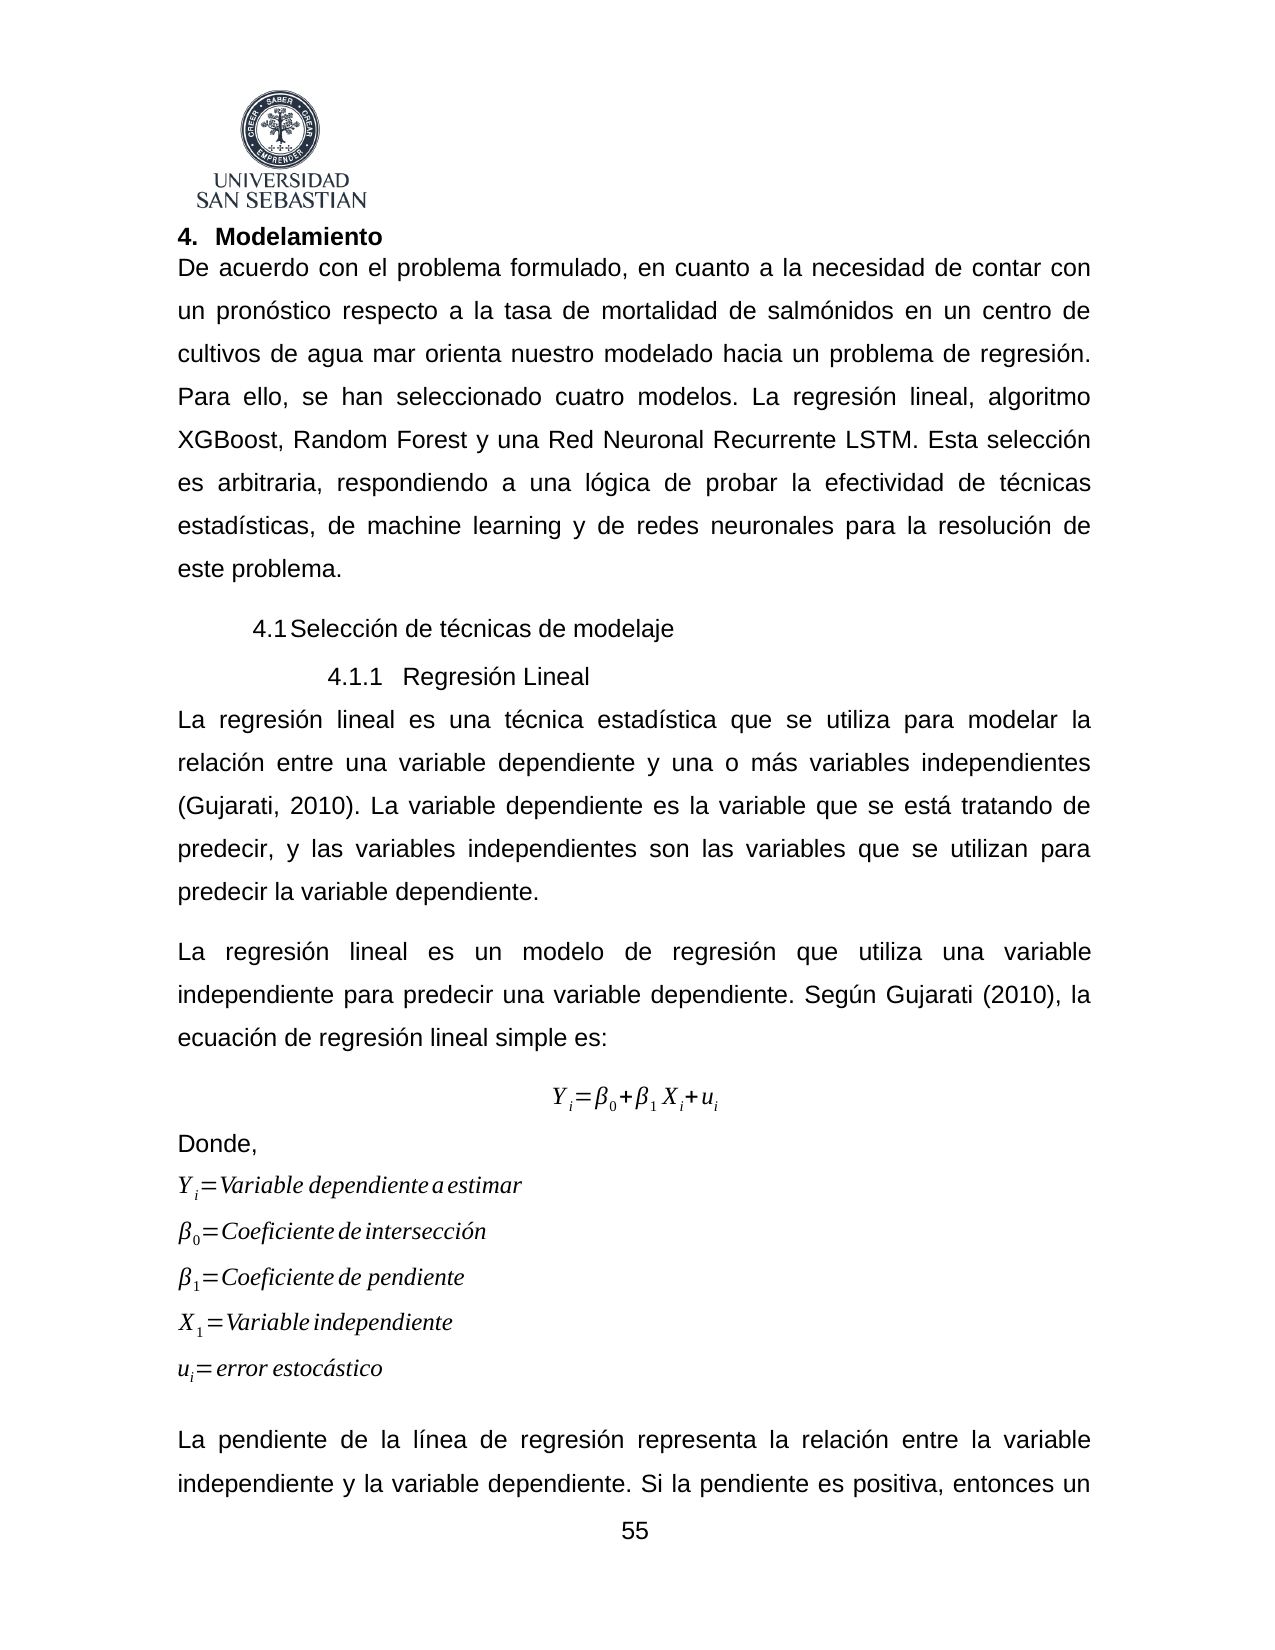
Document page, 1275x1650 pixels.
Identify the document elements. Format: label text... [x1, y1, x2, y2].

subtitle Regresión Lineal [327, 662, 1093, 690]
text Donde, [177, 1129, 1093, 1157]
picture [177, 76, 387, 222]
text La regresión lineal es un modelo de regresión que utiliza una variable independiente para predecir una variable dependiente. Según Gujarati (2010), la ecuación de regresión lineal simple es: [177, 937, 1093, 1052]
text La pendiente de la línea de regresión representa la relación entre la variable independiente y la variable dependiente. Si la pendiente es positiva, entonces un [177, 1426, 1093, 1497]
subtitle Selección de técnicas de modelaje [252, 614, 1093, 643]
subtitle Modelamiento [177, 222, 1093, 250]
text De acuerdo con el problema formulado, en cuanto a la necesidad de contar con un pronóstico respecto a la tasa de mortalidad de salmónidos en un centro de cultivos de agua mar orienta nuestro modelado hacia un problema de regresión. Para ello, se han seleccionado cuatro modelos. La regresión lineal, algoritmo XGBoost, Random Forest y una Red Neuronal Recurrente LSTM. Esta selección es arbitraria, respondiendo a una lógica de probar la efectividad de técnicas estadísticas, de machine learning y de redes neuronales para la resolución de este problema. [177, 253, 1093, 583]
text La regresión lineal es una técnica estadística que se utiliza para modelar la relación entre una variable dependiente y una o más variables independientes (Gujarati, 2010). La variable dependiente es la variable que se está tratando de predecir, y las variables independientes son las variables que se utilizan para predecir la variable dependiente. [177, 705, 1093, 906]
